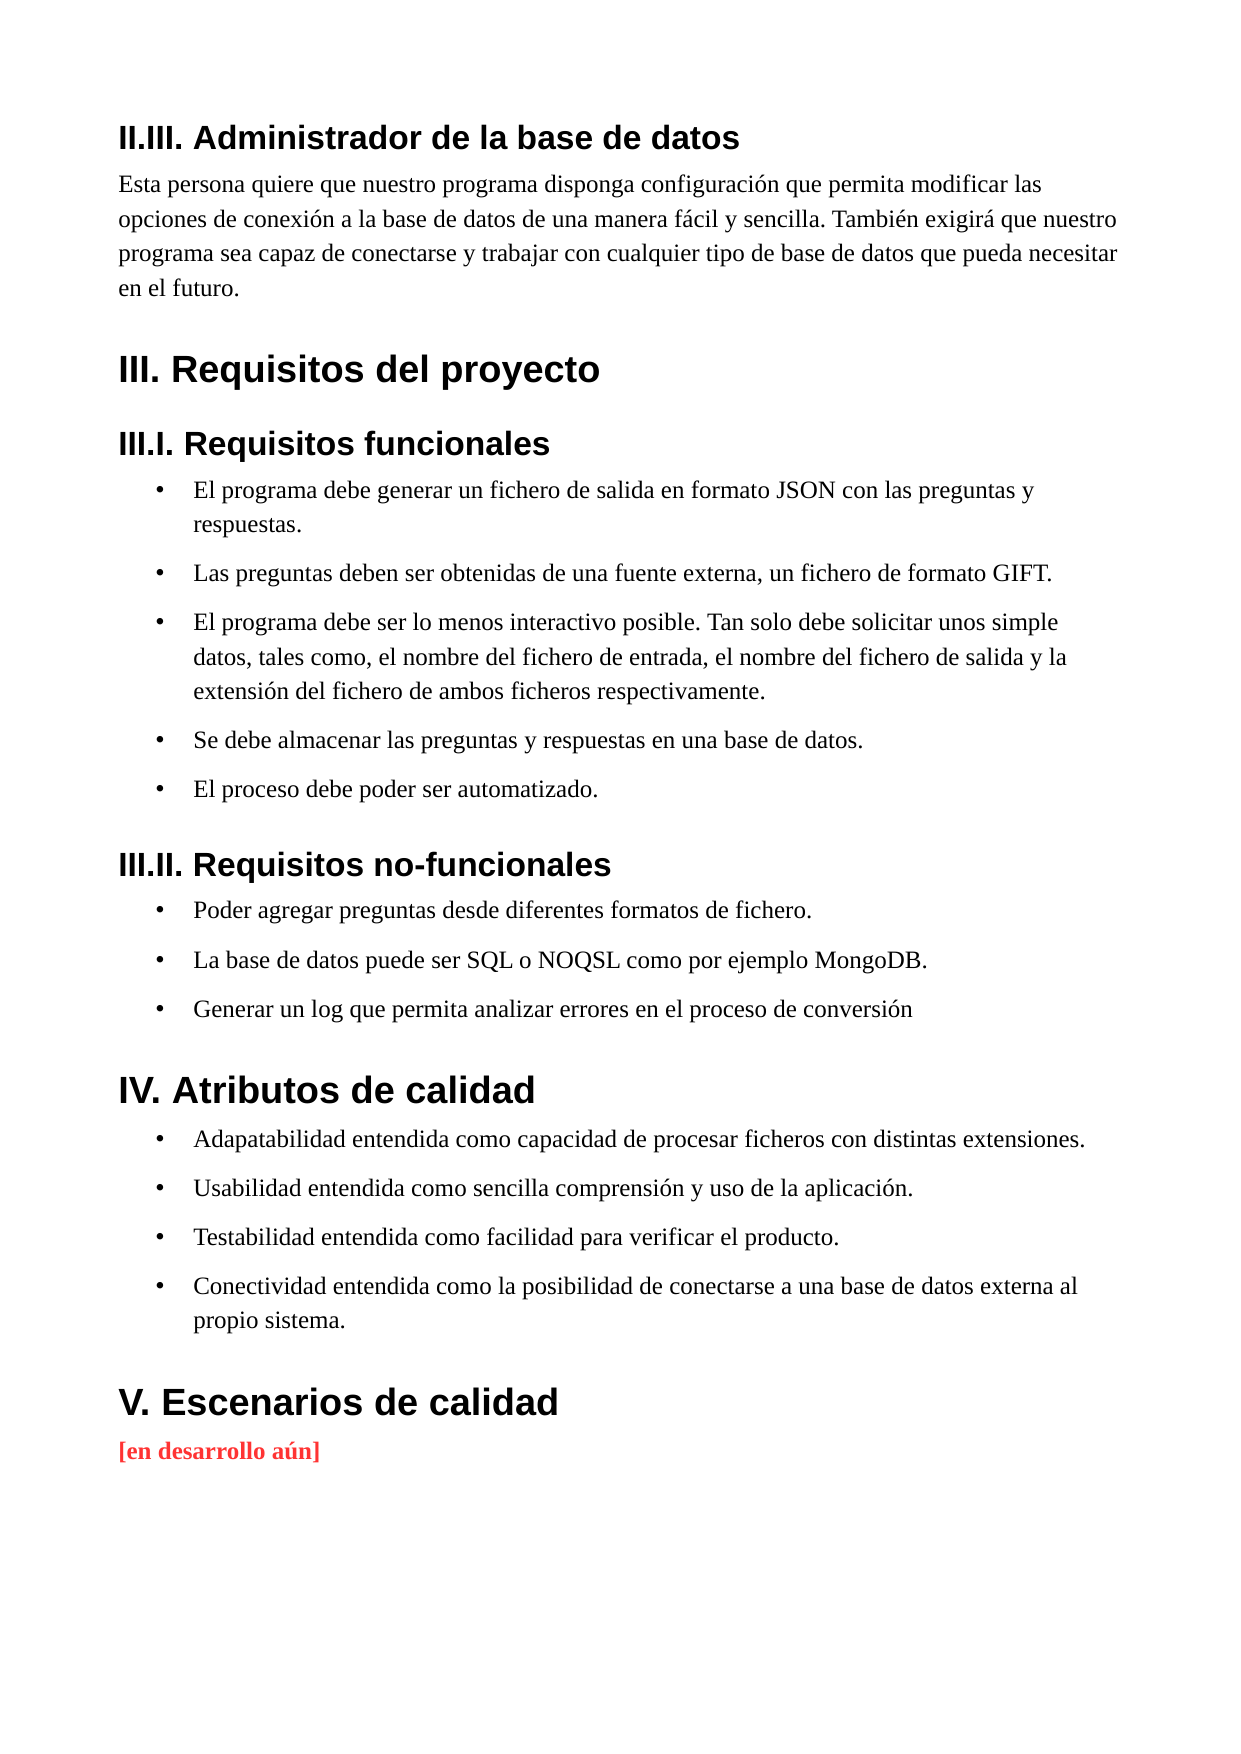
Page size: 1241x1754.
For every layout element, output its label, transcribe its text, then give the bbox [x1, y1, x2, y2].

list El proceso debe poder ser automatizado. [156, 774, 1122, 803]
subtitle Requisitos del proyecto [118, 347, 1122, 390]
list La base de datos puede ser SQL o NOQSL como por ejemplo MongoDB. [156, 945, 1122, 973]
list Se debe almacenar las preguntas y respuestas en una base de datos. [156, 726, 1122, 754]
subtitle Escenarios de calidad [118, 1380, 1122, 1423]
list Conectividad entendida como la posibilidad de conectarse a una base de datos externa al propio sistema. [156, 1271, 1122, 1334]
list Usabilidad entendida como sencilla comprensión y uso de la aplicación. [156, 1173, 1122, 1202]
list Poder agregar preguntas desde diferentes formatos de fichero. [156, 896, 1122, 924]
list Generar un log que permita analizar errores en el proceso de conversión [156, 994, 1122, 1022]
list El programa debe generar un fichero de salida en formato JSON con las preguntas y respuestas. [156, 475, 1122, 538]
text Esta persona quiere que nuestro programa disponga configuración que permita modificar las opciones de conexión a la base de datos de una manera fácil y sencilla. También exigirá que nuestro programa sea capaz de conectarse y trabajar con cualquier tipo de base de datos que pueda necesitar en el futuro. [118, 169, 1122, 301]
list El programa debe ser lo menos interactivo posible. Tan solo debe solicitar unos simple datos, tales como, el nombre del fichero de entrada, el nombre del fichero de salida y la extensión del fichero de ambos ficheros respectivamente. [156, 607, 1122, 705]
text [en desarrollo aún] [118, 1436, 1122, 1464]
subtitle Atributos de calidad [118, 1068, 1122, 1111]
list Testabilidad entendida como facilidad para verificar el producto. [156, 1222, 1122, 1251]
list Adapatabilidad entendida como capacidad de procesar ficheros con distintas extensiones. [156, 1124, 1122, 1153]
subtitle Requisitos funcionales [118, 424, 1122, 462]
list Las preguntas deben ser obtenidas de una fuente externa, un fichero de formato GIFT. [156, 558, 1122, 587]
subtitle Administrador de la base de datos [118, 118, 1122, 157]
subtitle Requisitos no-funcionales [118, 844, 1122, 883]
